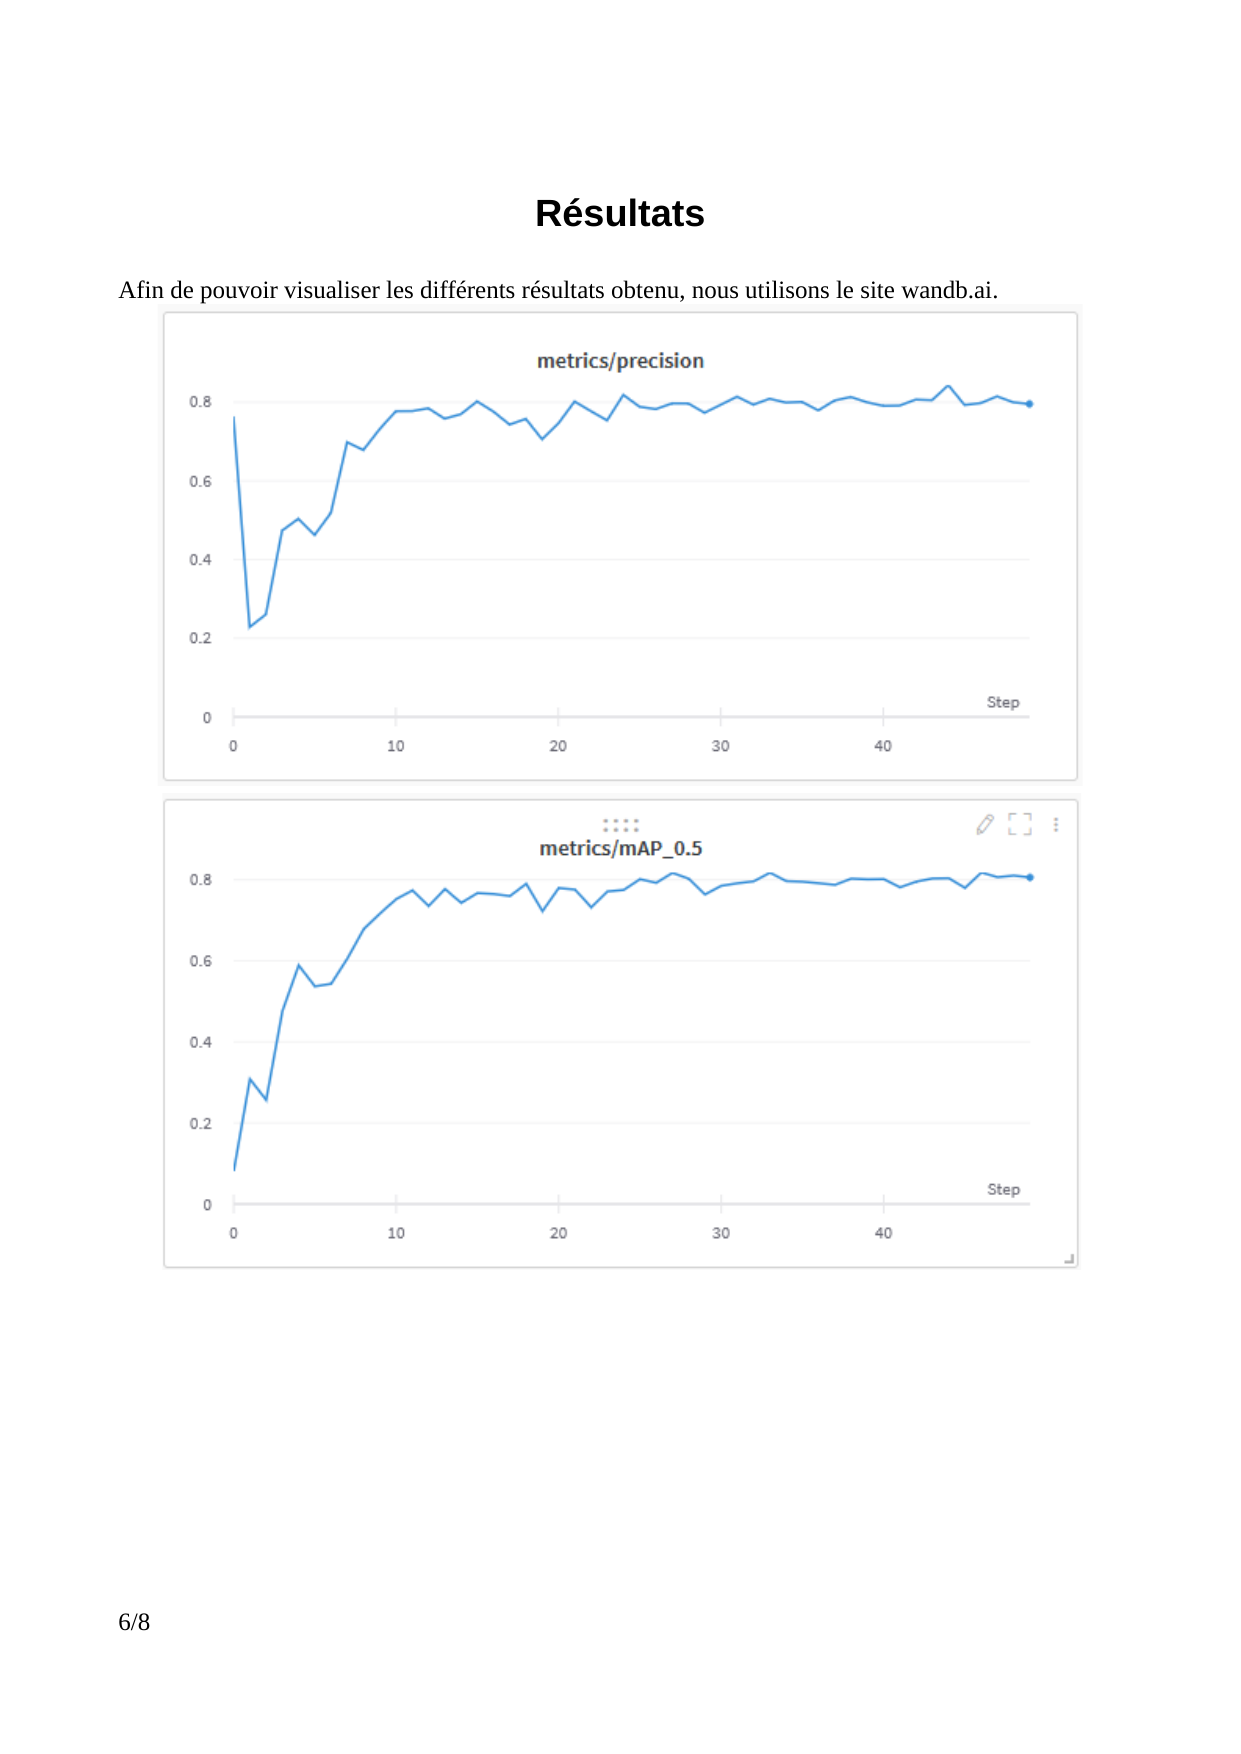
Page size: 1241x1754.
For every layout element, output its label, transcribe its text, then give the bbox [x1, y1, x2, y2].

subtitle Résultats [118, 191, 1122, 234]
picture [162, 793, 1082, 1270]
picture [157, 304, 1083, 786]
text Afin de pouvoir visualiser les différents résultats obtenu, nous utilisons le site wandb.ai. [118, 276, 1122, 304]
